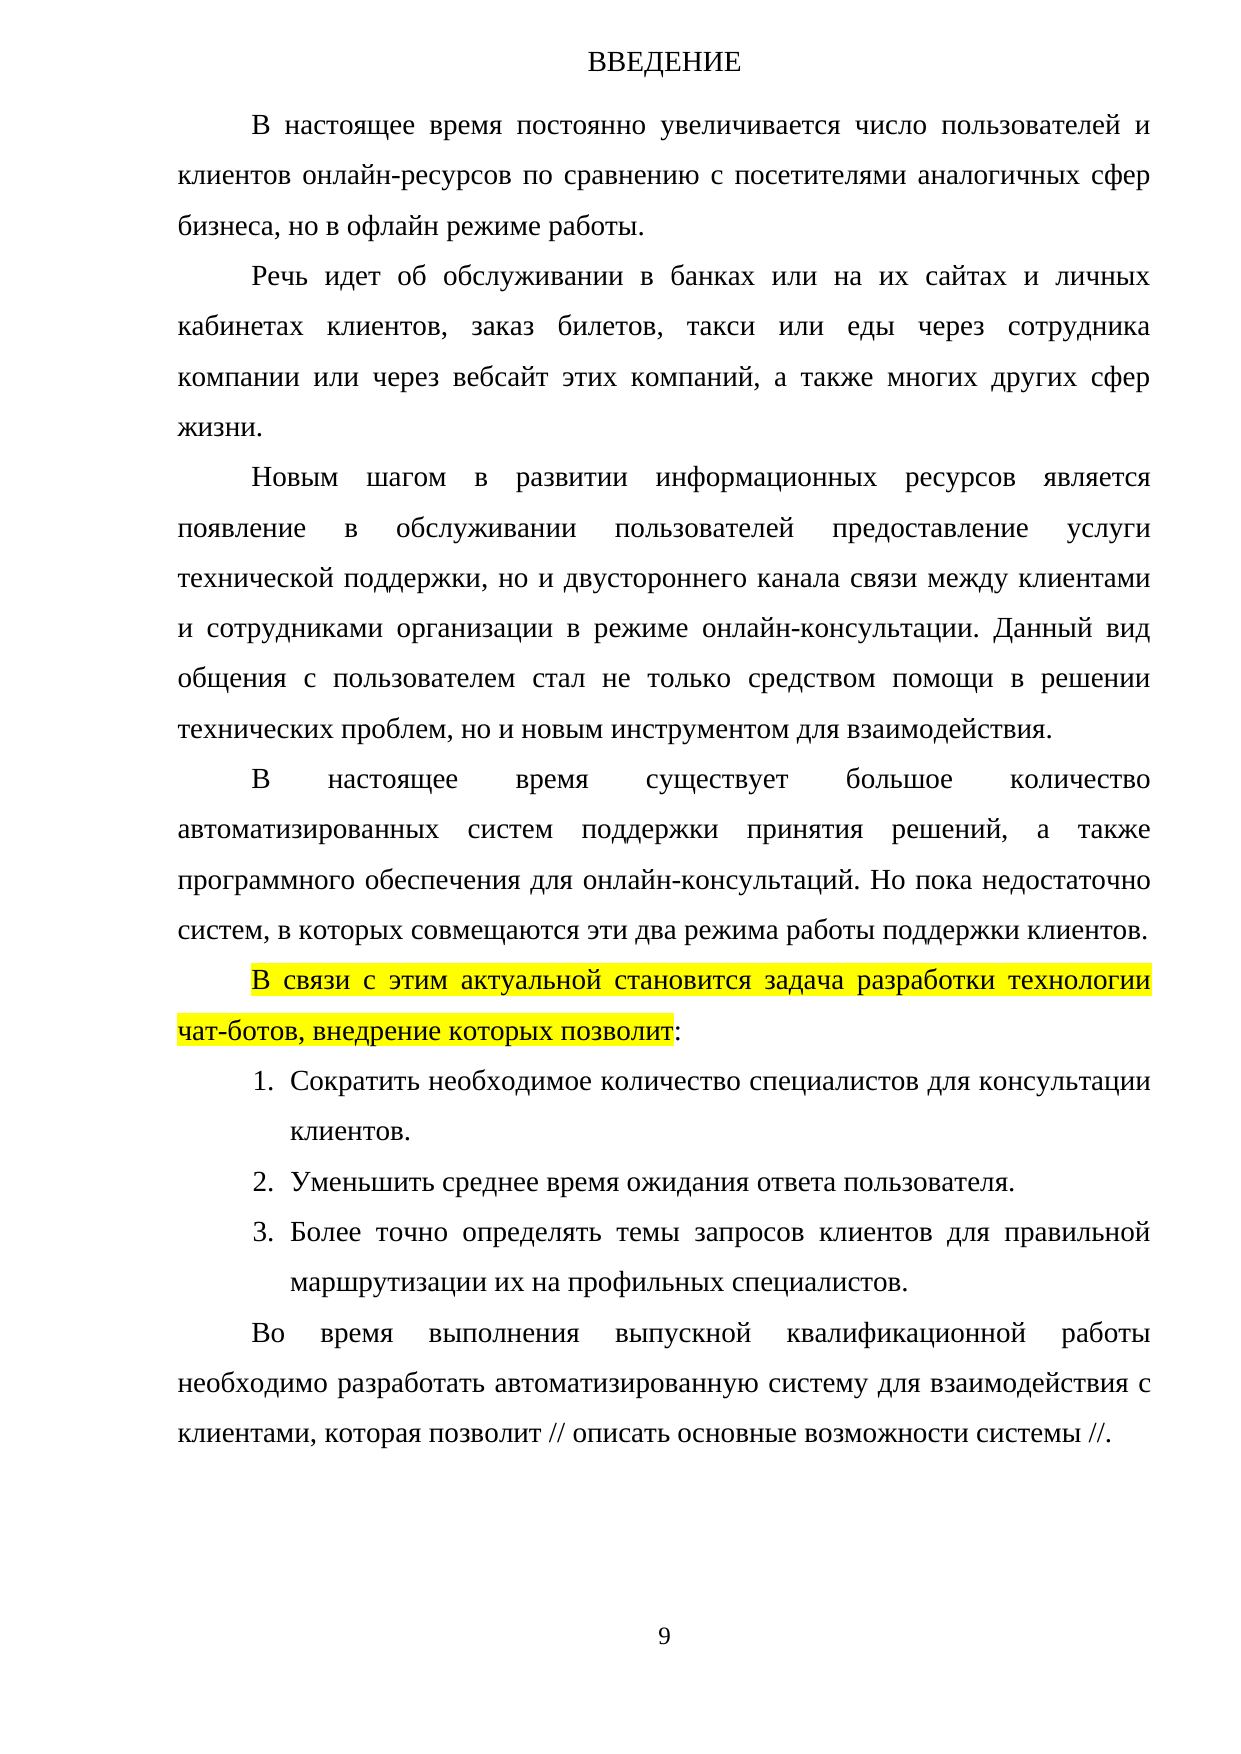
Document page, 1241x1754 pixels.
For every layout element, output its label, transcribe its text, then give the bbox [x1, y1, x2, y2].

text В настоящее время постоянно увеличивается число пользователей и клиентов онлайн-ресурсов по сравнению с посетителями аналогичных сфер бизнеса, но в офлайн режиме работы. [177, 107, 1152, 241]
list Уменьшить среднее время ожидания ответа пользователя. [252, 1164, 1152, 1197]
text В связи с этим актуальной становится задача разработки технологии чат-ботов, внедрение которых позволит: [177, 962, 1152, 1046]
text В настоящее время существует большое количество автоматизированных систем поддержки принятия решений, а также программного обеспечения для онлайн-консультаций. Но пока недостаточно систем, в которых совмещаются эти два режима работы поддержки клиентов. [177, 761, 1152, 946]
text Речь идет об обслуживании в банках или на их сайтах и личных кабинетах клиентов, заказ билетов, такси или еды через сотрудника компании или через вебсайт этих компаний, а также многих других сфер жизни. [177, 258, 1152, 443]
text Новым шагом в развитии информационных ресурсов является появление в обслуживании пользователей предоставление услуги технической поддержки, но и двустороннего канала связи между клиентами и сотрудниками организации в режиме онлайн-консультации. Данный вид общения с пользователем стал не только средством помощи в решении технических проблем, но и новым инструментом для взаимодействия. [177, 459, 1152, 744]
text Во время выполнения выпускной квалификационной работы необходимо разработать автоматизированную систему для взаимодействия с клиентами, которая позволит // описать основные возможности системы //. [177, 1315, 1152, 1449]
list Более точно определять темы запросов клиентов для правильной маршрутизации их на профильных специалистов. [252, 1214, 1152, 1298]
text введение [177, 44, 1152, 78]
list Сократить необходимое количество специалистов для консультации клиентов. [252, 1063, 1152, 1147]
